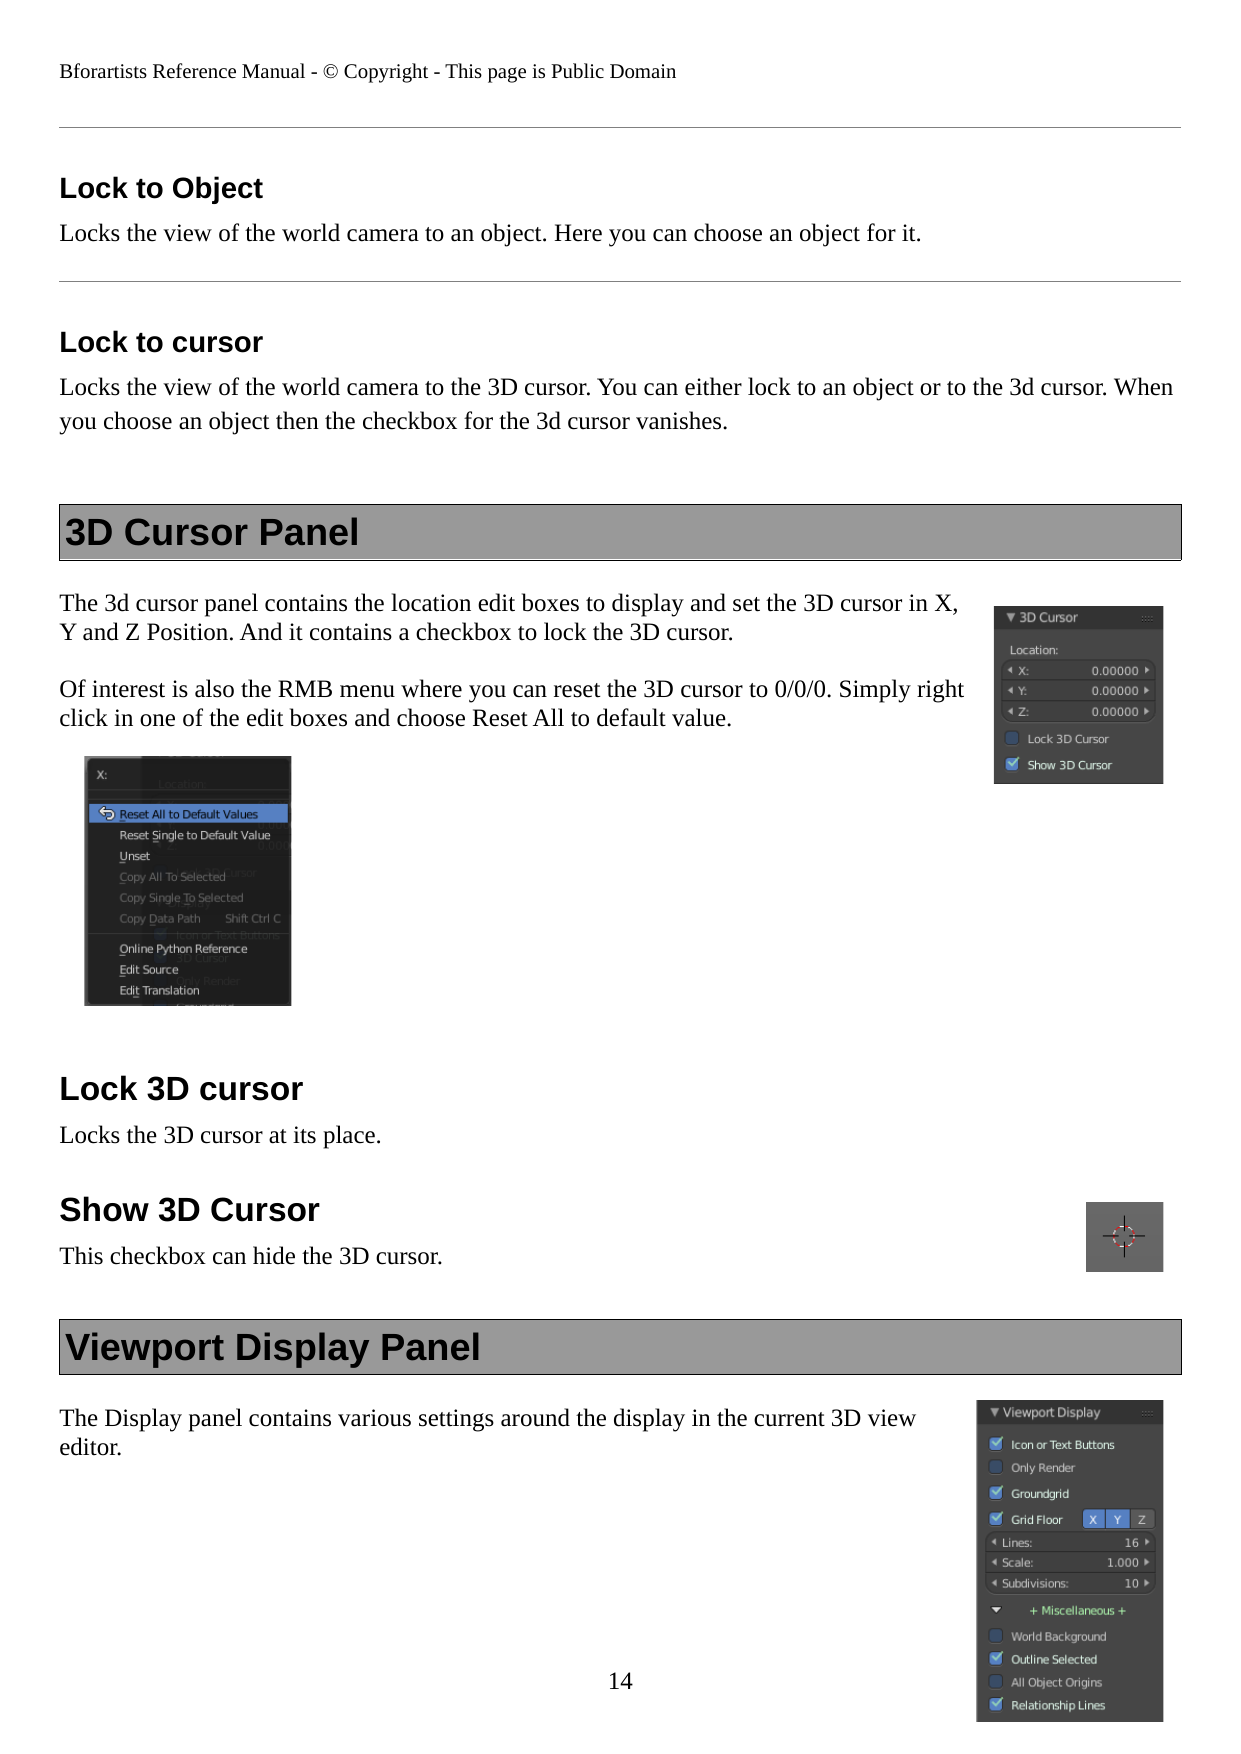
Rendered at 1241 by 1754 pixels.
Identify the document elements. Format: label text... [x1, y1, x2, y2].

subtitle Lock to Object [59, 171, 1181, 205]
text Locks the 3D cursor at its place. [59, 1120, 1181, 1149]
text Locks the view of the world camera to the 3D cursor. You can either lock to an object or to the 3d cursor. When you choose an object then the checkbox for the 3d cursor vanishes. [59, 372, 1181, 435]
subtitle Lock 3D cursor [59, 1069, 1181, 1108]
text This checkbox can hide the 3D cursor. [59, 1241, 1086, 1270]
text The 3d cursor panel contains the location edit boxes to display and set the 3D cursor in X, Y and Z Position. And it contains a checkbox to lock the 3D cursor. [59, 588, 1181, 646]
picture [976, 1400, 1164, 1722]
picture [84, 756, 292, 1006]
picture [993, 606, 1164, 784]
text Locks the view of the world camera to an object. Here you can choose an object for it. [59, 218, 1181, 246]
subtitle Show 3D Cursor [59, 1190, 1181, 1229]
subtitle Lock to cursor [59, 325, 1181, 359]
table_header Viewport Display Panel [60, 1320, 1181, 1374]
picture [1086, 1202, 1164, 1272]
table_header 3D Cursor Panel [60, 505, 1181, 559]
text The Display panel contains various settings around the display in the current 3D view editor. [59, 1403, 976, 1461]
text Of interest is also the RMB menu where you can reset the 3D cursor to 0/0/0. Simply right click in one of the edit boxes and choose Reset All to default value. [59, 674, 993, 732]
